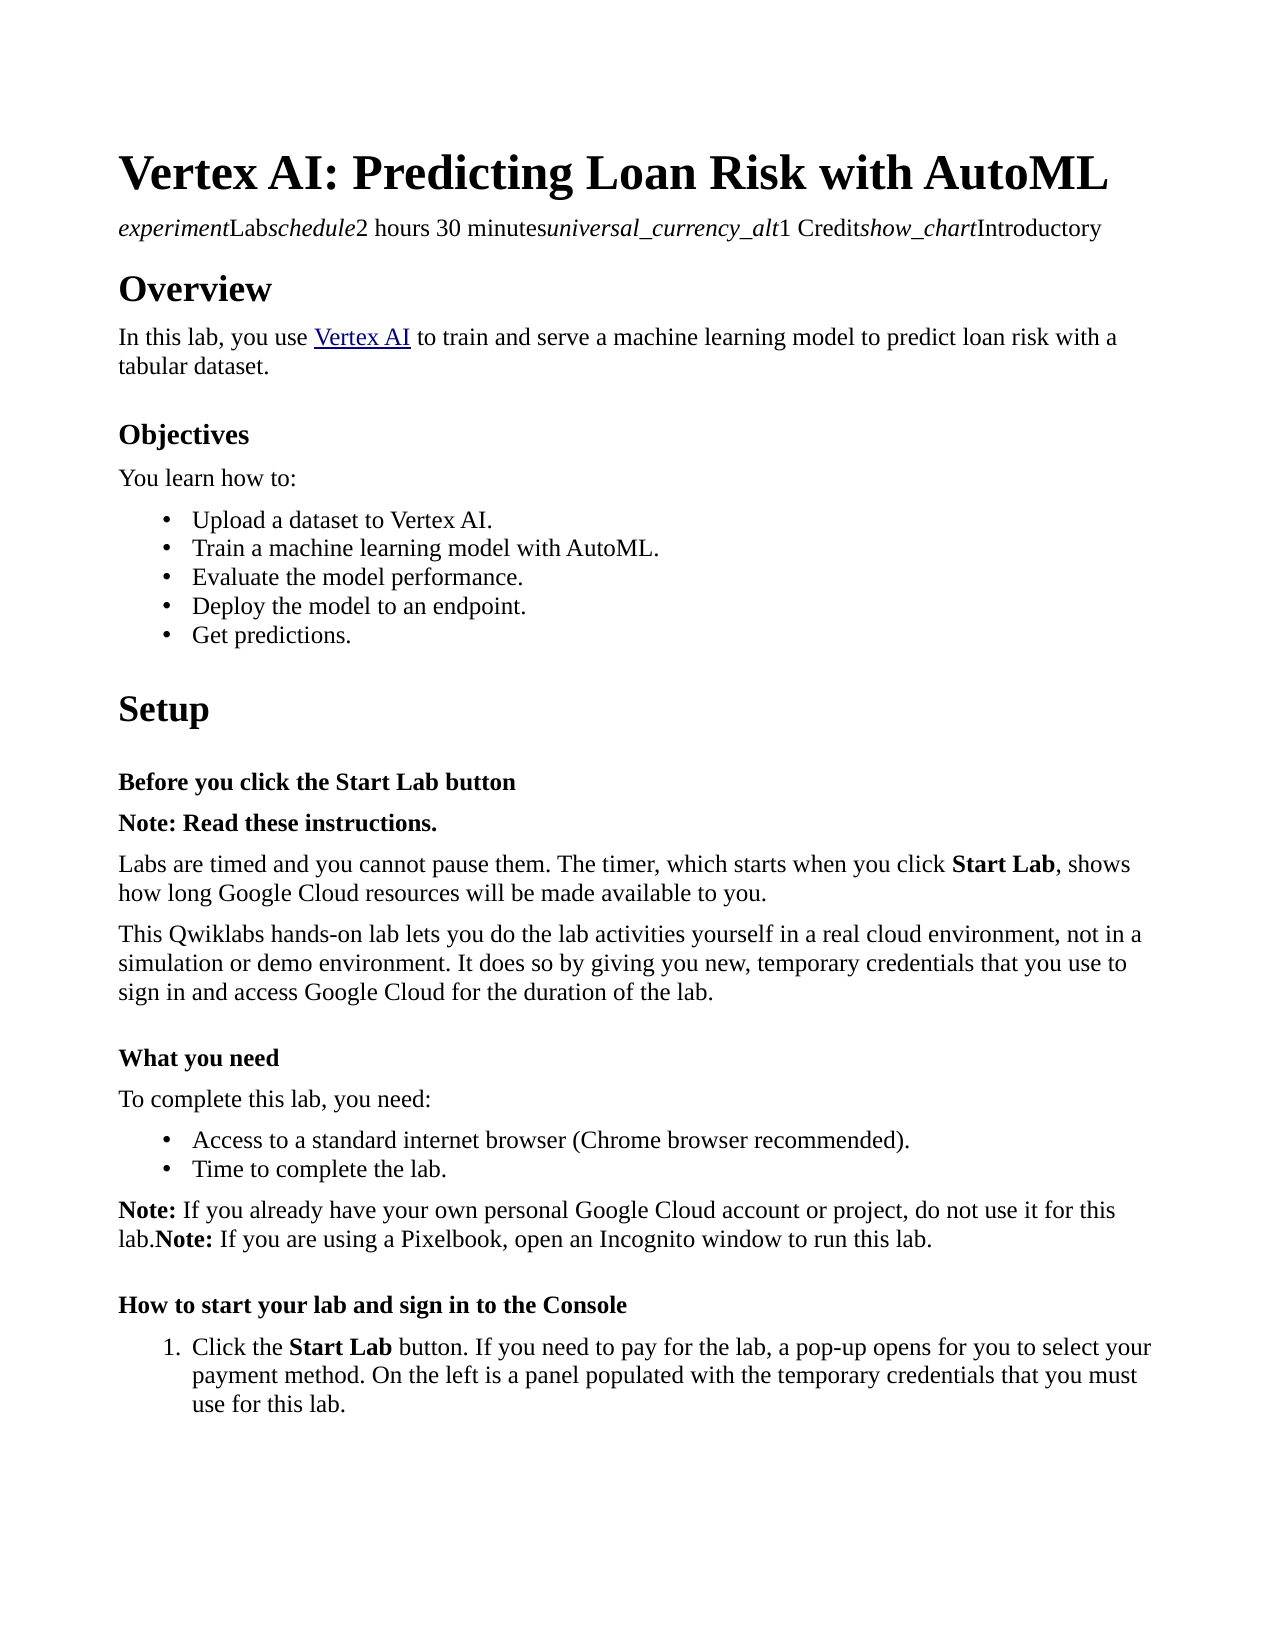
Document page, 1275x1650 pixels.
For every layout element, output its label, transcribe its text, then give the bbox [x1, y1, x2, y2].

subtitle Before you click the Start Lab button [118, 767, 1157, 795]
text Note: If you already have your own personal Google Cloud account or project, do not use it for this lab.Note: If you are using a Pixelbook, open an Incognito window to run this lab. [118, 1195, 1157, 1253]
list Time to complete the lab. [162, 1154, 1157, 1183]
subtitle Vertex AI: Predicting Loan Risk with AutoML [118, 143, 1157, 201]
text experimentLabschedule2 hours 30 minutesuniversal_currency_alt1 Creditshow_chartIntroductory [118, 213, 1157, 242]
subtitle Overview [118, 267, 1157, 310]
list Deploy the model to an endpoint. [162, 591, 1157, 620]
text You learn how to: [118, 463, 1157, 492]
list Access to a standard internet browser (Chrome browser recommended). [162, 1125, 1157, 1154]
subtitle Objectives [118, 417, 1157, 451]
text In this lab, you use Vertex AI to train and serve a machine learning model to predict loan risk with a tabular dataset. [118, 322, 1157, 380]
text Labs are timed and you cannot pause them. The timer, which starts when you click Start Lab, shows how long Google Cloud resources will be made available to you. [118, 849, 1157, 907]
text To complete this lab, you need: [118, 1084, 1157, 1113]
list Train a machine learning model with AutoML. [162, 533, 1157, 562]
subtitle How to start your lab and sign in to the Console [118, 1290, 1157, 1319]
subtitle Setup [118, 686, 1157, 729]
text Note: Read these instructions. [118, 808, 1157, 837]
list Get predictions. [162, 620, 1157, 648]
text This Qwiklabs hands-on lab lets you do the lab activities yourself in a real cloud environment, not in a simulation or demo environment. It does so by giving you new, temporary credentials that you use to sign in and access Google Cloud for the duration of the lab. [118, 919, 1157, 1005]
list Evaluate the model performance. [162, 562, 1157, 591]
list Click the Start Lab button. If you need to pay for the lab, a pop-up opens for you to select your payment method. On the left is a panel populated with the temporary credentials that you must use for this lab. [162, 1332, 1157, 1418]
list Upload a dataset to Vertex AI. [162, 505, 1157, 533]
subtitle What you need [118, 1043, 1157, 1072]
